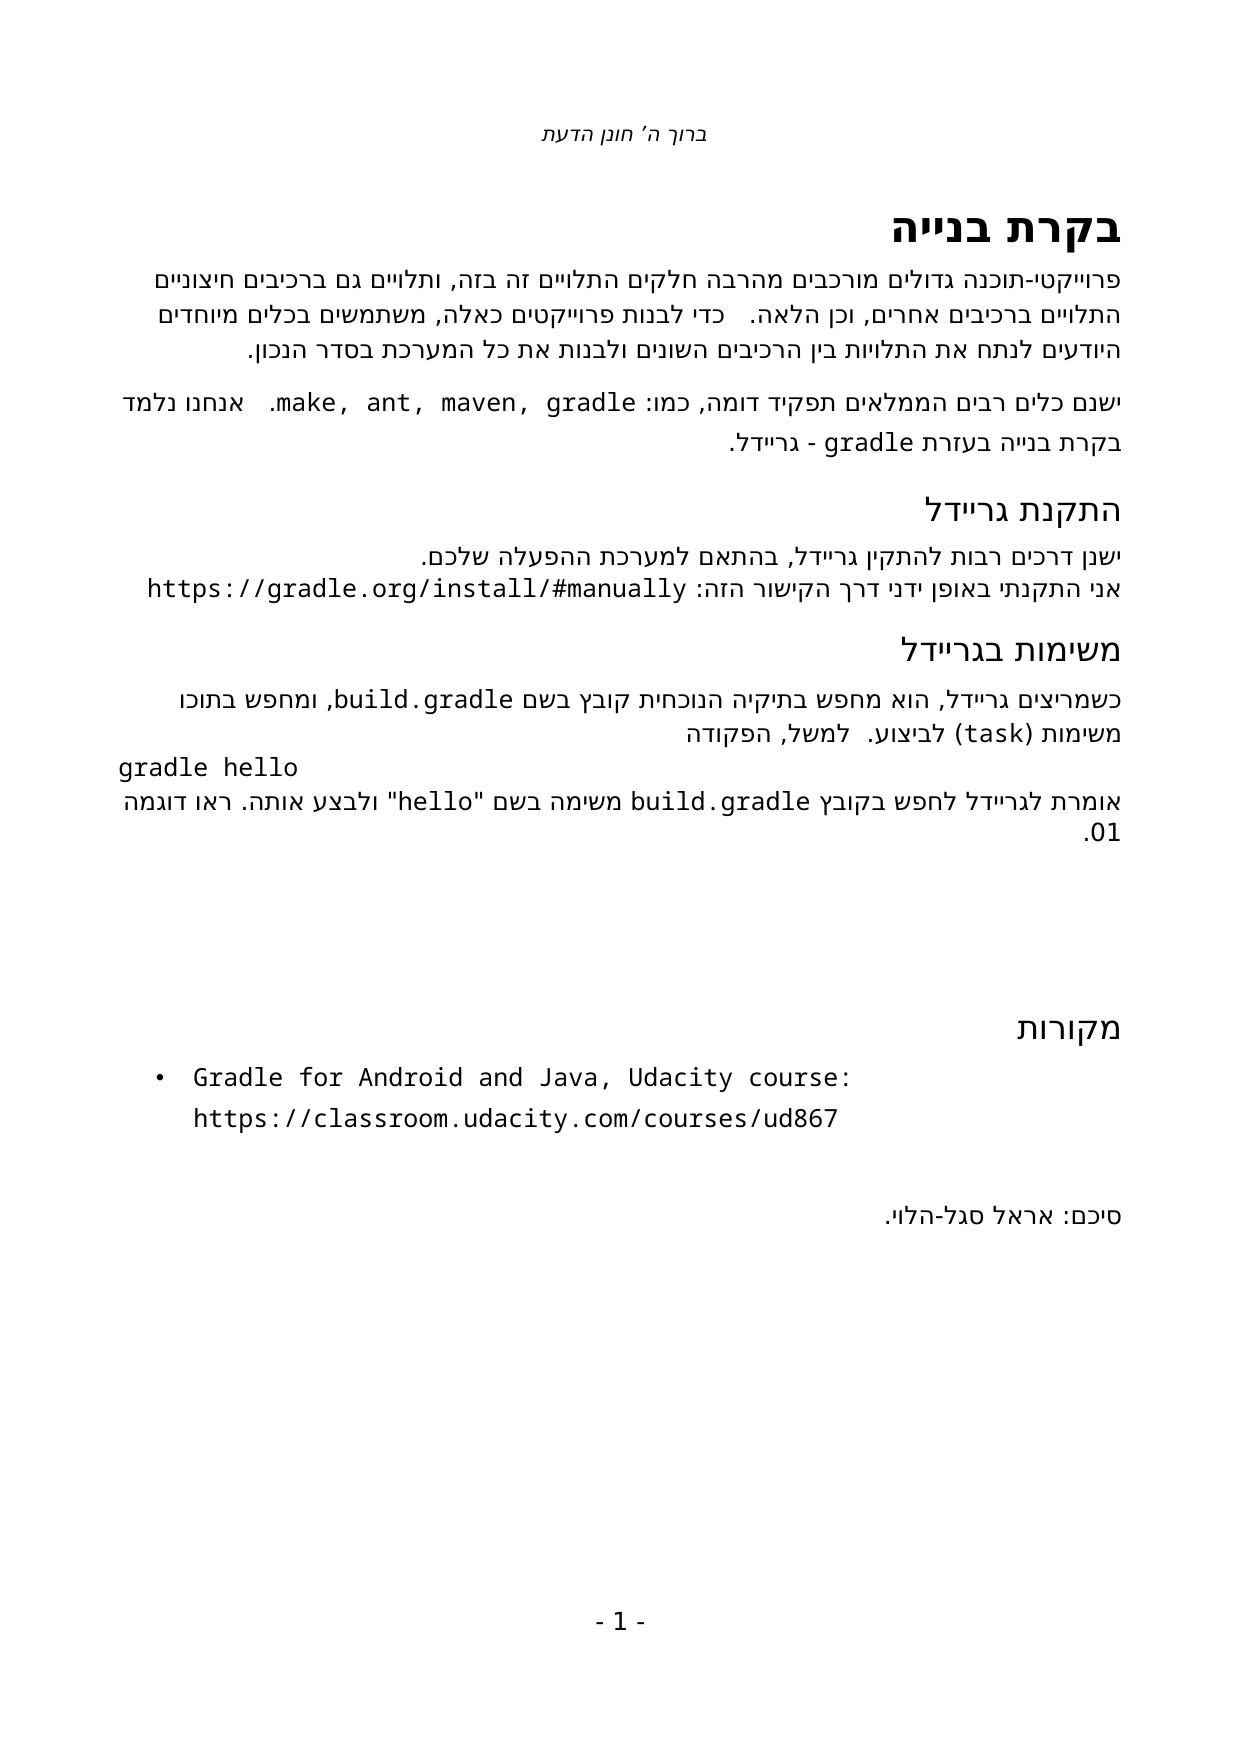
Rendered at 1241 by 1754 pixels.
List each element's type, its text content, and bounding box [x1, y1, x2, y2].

subtitle מקורות [118, 1008, 1122, 1047]
list Gradle for Android and Java, Udacity course: https://classroom.udacity.com/courses/ud867 [156, 1059, 1122, 1134]
subtitle התקנת גריידל [118, 491, 1122, 529]
subtitle משימות בגריידל [118, 630, 1122, 669]
text אומרת לגריידל לחפש בקובץ build.gradle משימה בשם "hello" ולבצע אותה. ראו דוגמה 01. [118, 784, 1122, 847]
text gradle hello [118, 749, 1122, 784]
text סיכם: אראל סגל-הלוי. [118, 1201, 1122, 1230]
text פרוייקטי-תוכנה גדולים מורכבים מהרבה חלקים התלויים זה בזה, ותלויים גם ברכיבים חיצוניים התלויים ברכיבים אחרים, וכן הלאה. כדי לבנות פרוייקטים כאלה, משתמשים בכלים מיוחדים היודעים לנתח את התלויות בין הרכיבים השונים ולבנות את כל המערכת בסדר הנכון. [118, 265, 1122, 364]
text ישנן דרכים רבות להתקין גריידל, בהתאם למערכת ההפעלה שלכם. [118, 542, 1122, 571]
text ישנם כלים רבים הממלאים תפקיד דומה, כמו: make, ant, maven, gradle. אנחנו נלמד בקרת בנייה בעזרת gradle - גריידל. [118, 385, 1122, 459]
subtitle בקרת בנייה [118, 202, 1122, 253]
text אני התקנתי באופן ידני דרך הקישור הזה: https://gradle.org/install/#manually [118, 571, 1122, 605]
text כשמריצים גריידל, הוא מחפש בתיקיה הנוכחית קובץ בשם build.gradle, ומחפש בתוכו משימות (task) לביצוע. למשל, הפקודה [118, 681, 1122, 749]
